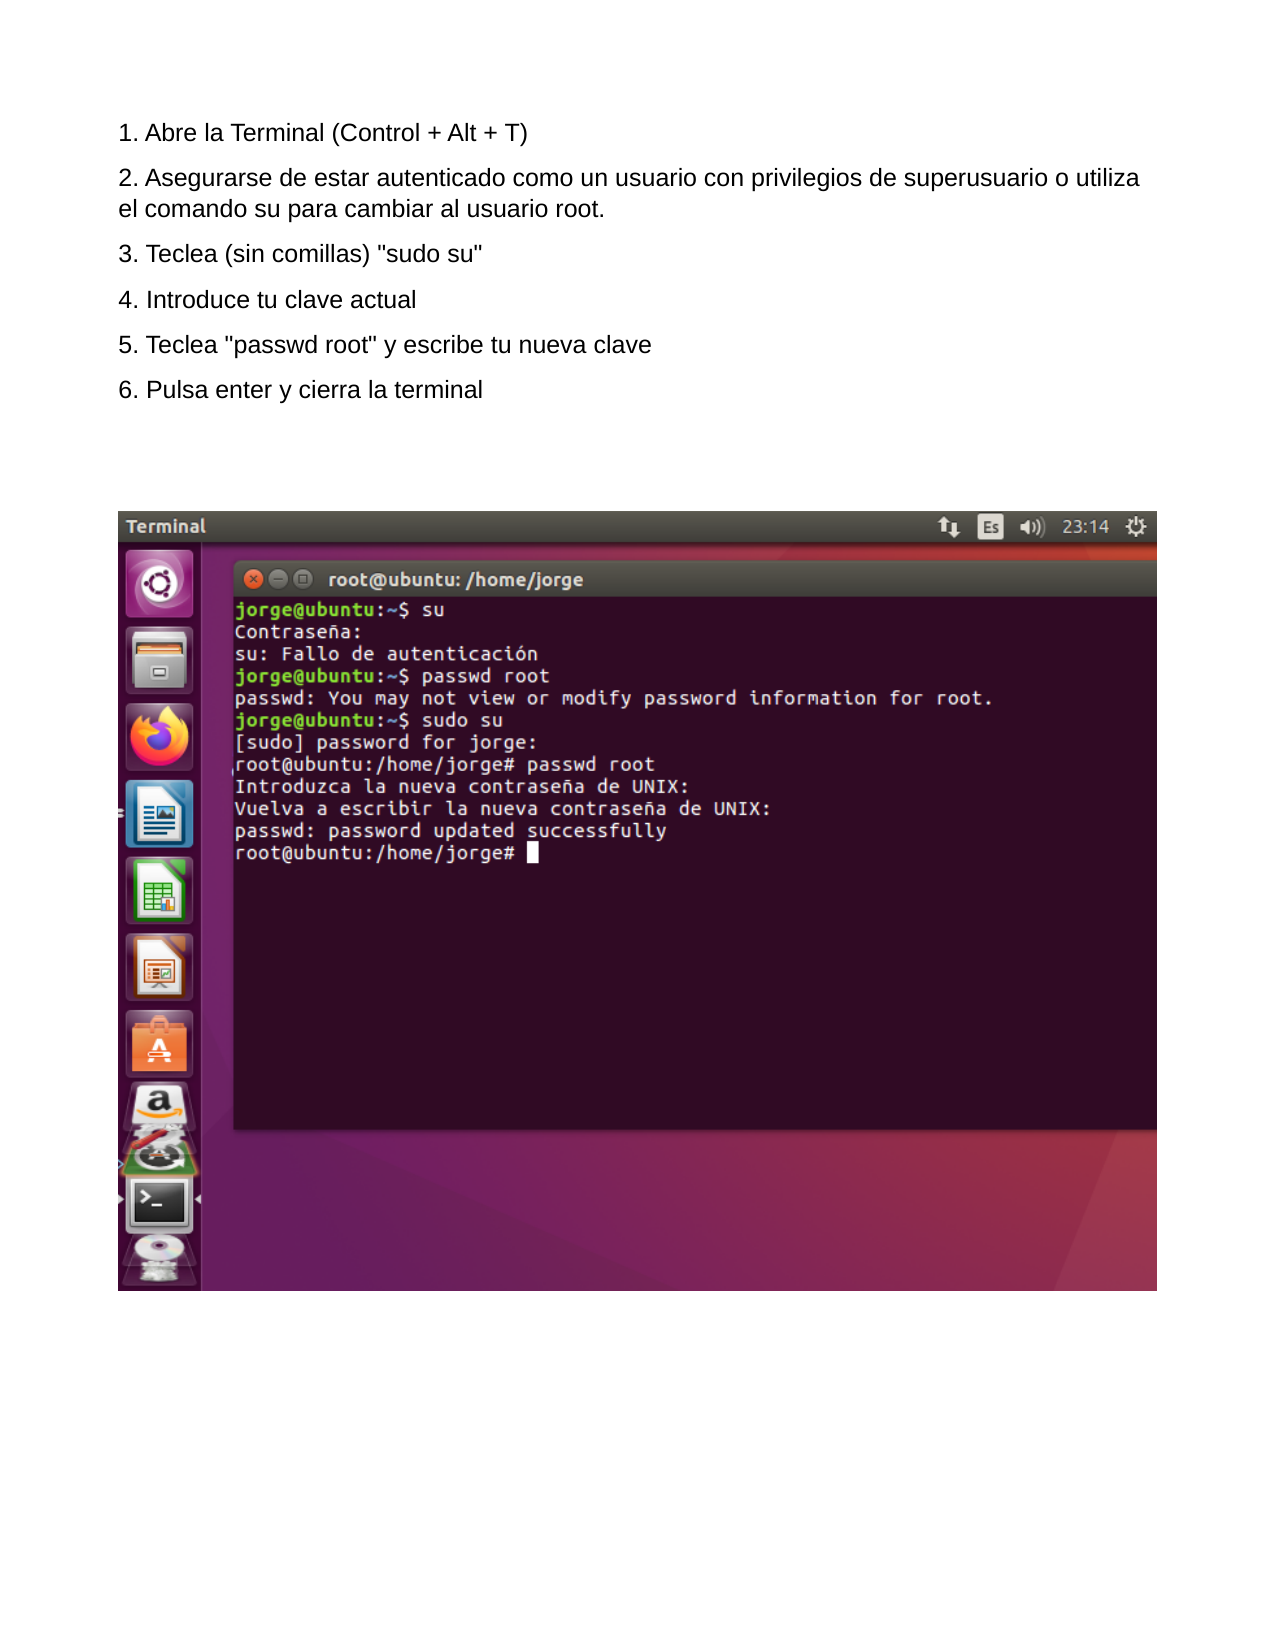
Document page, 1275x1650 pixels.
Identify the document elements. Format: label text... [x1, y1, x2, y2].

text 1. Abre la Terminal (Control + Alt + T) [118, 118, 1157, 147]
text 2. Asegurarse de estar autenticado como un usuario con privilegios de superusuario o utiliza el comando su para cambiar al usuario root. [118, 163, 1157, 223]
picture [118, 511, 1157, 1291]
text 6. Pulsa enter y cierra la terminal [118, 375, 1157, 404]
text 5. Teclea "passwd root" y escribe tu nueva clave [118, 330, 1157, 359]
text 3. Teclea (sin comillas) "sudo su" [118, 239, 1157, 268]
text 4. Introduce tu clave actual [118, 285, 1157, 313]
